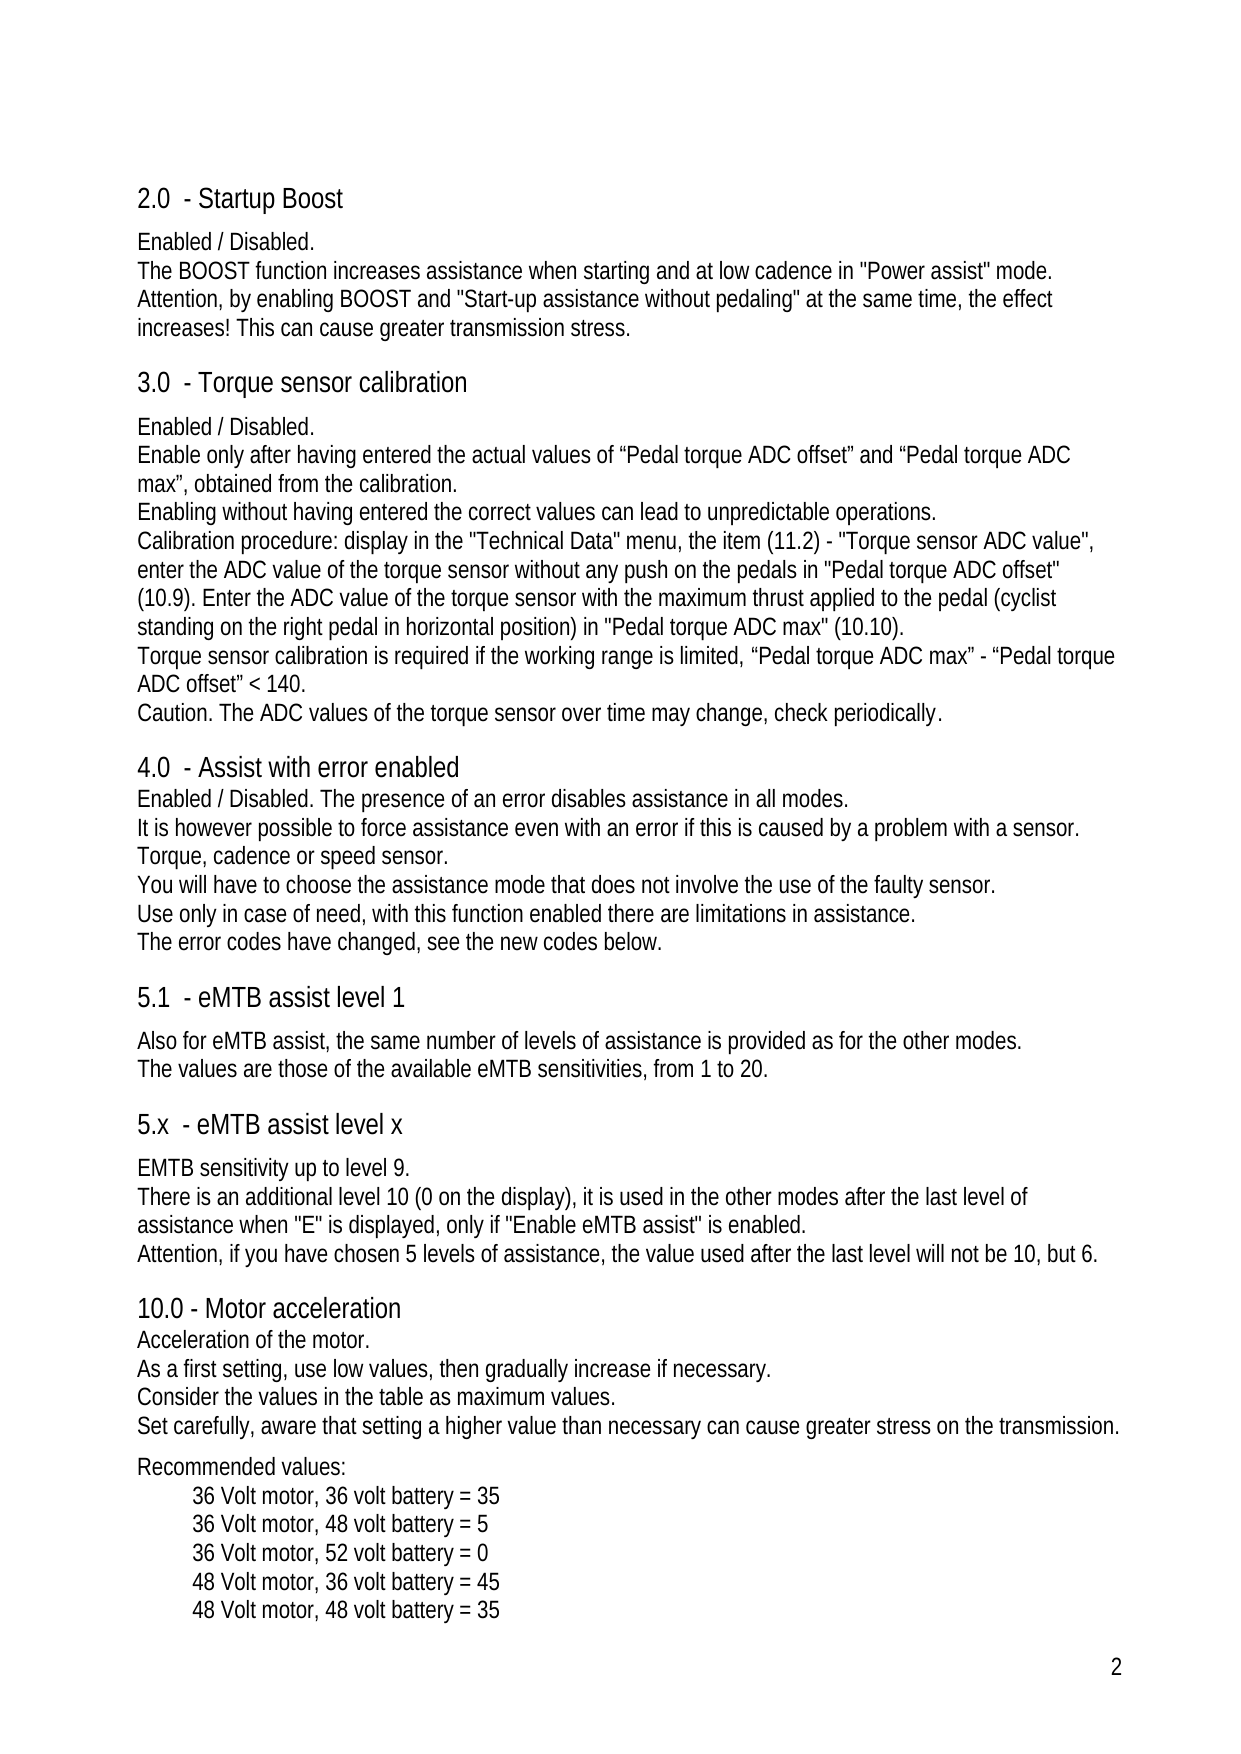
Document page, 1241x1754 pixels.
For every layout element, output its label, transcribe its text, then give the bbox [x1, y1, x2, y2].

text Enable only after having entered the actual values of “Pedal torque ADC offset” and “Pedal torque ADC max”, obtained from the calibration. [137, 440, 1122, 497]
text Acceleration of the motor. [137, 1325, 1122, 1353]
text The error codes have changed, see the new codes below. [137, 927, 1122, 956]
text 4.0 - Assist with error enabled [137, 751, 1122, 784]
text Calibration procedure: display in the "Technical Data" menu, the item (11.2) - "Torque sensor ADC value", enter the ADC value of the torque sensor without any push on the pedals in "Pedal torque ADC offset" (10.9). Enter the ADC value of the torque sensor with the maximum thrust applied to the pedal (cyclist standing on the right pedal in horizontal position) in "Pedal torque ADC max" (10.10). [137, 526, 1122, 641]
text As a first setting, use low values, then gradually increase if necessary. [137, 1353, 1122, 1382]
text 36 Volt motor, 48 volt battery = 5 [137, 1509, 1122, 1538]
text 5.x - eMTB assist level x [137, 1107, 1122, 1140]
text 3.0 - Torque sensor calibration [137, 366, 1122, 399]
text You will have to choose the assistance mode that does not involve the use of the faulty sensor. [137, 870, 1122, 898]
text Enabled / Disabled. [137, 411, 1122, 440]
text Enabled / Disabled. The presence of an error disables assistance in all modes. [137, 784, 1122, 813]
text The BOOST function increases assistance when starting and at low cadence in "Power assist" mode. [137, 256, 1122, 284]
text Enabling without having entered the correct values can lead to unpredictable operations. [137, 497, 1122, 526]
text 48 Volt motor, 36 volt battery = 45 [137, 1567, 1122, 1595]
text Use only in case of need, with this function enabled there are limitations in assistance. [137, 898, 1122, 927]
text Also for eMTB assist, the same number of levels of assistance is provided as for the other modes. [137, 1026, 1122, 1054]
text Consider the values in the table as maximum values. [137, 1382, 1122, 1411]
text 5.1 - eMTB assist level 1 [137, 980, 1122, 1013]
text Torque sensor calibration is required if the working range is limited, “Pedal torque ADC max” - “Pedal torque ADC offset” < 140. [137, 641, 1122, 698]
text Attention, by enabling BOOST and "Start-up assistance without pedaling" at the same time, the effect increases! This can cause greater transmission stress. [137, 284, 1122, 342]
text Torque, cadence or speed sensor. [137, 841, 1122, 870]
text 48 Volt motor, 48 volt battery = 35 [137, 1595, 1122, 1624]
text Attention, if you have chosen 5 levels of assistance, the value used after the last level will not be 10, but 6. [137, 1239, 1122, 1267]
text Set carefully, aware that setting a higher value than necessary can cause greater stress on the transmission. [137, 1411, 1122, 1439]
text 36 Volt motor, 36 volt battery = 35 [137, 1481, 1122, 1509]
text Recommended values: [137, 1452, 1122, 1481]
text There is an additional level 10 (0 on the display), it is used in the other modes after the last level of assistance when "E" is displayed, only if "Enable eMTB assist" is enabled. [137, 1182, 1122, 1239]
text 10.0 - Motor acceleration [137, 1291, 1122, 1325]
text EMTB sensitivity up to level 9. [137, 1153, 1122, 1182]
text 2.0 - Startup Boost [137, 181, 1122, 214]
text Enabled / Disabled. [137, 227, 1122, 256]
text Caution. The ADC values of the torque sensor over time may change, check periodically. [137, 698, 1122, 727]
text 36 Volt motor, 52 volt battery = 0 [137, 1538, 1122, 1567]
text It is however possible to force assistance even with an error if this is caused by a problem with a sensor. [137, 813, 1122, 841]
text The values are those of the available eMTB sensitivities, from 1 to 20. [137, 1054, 1122, 1083]
